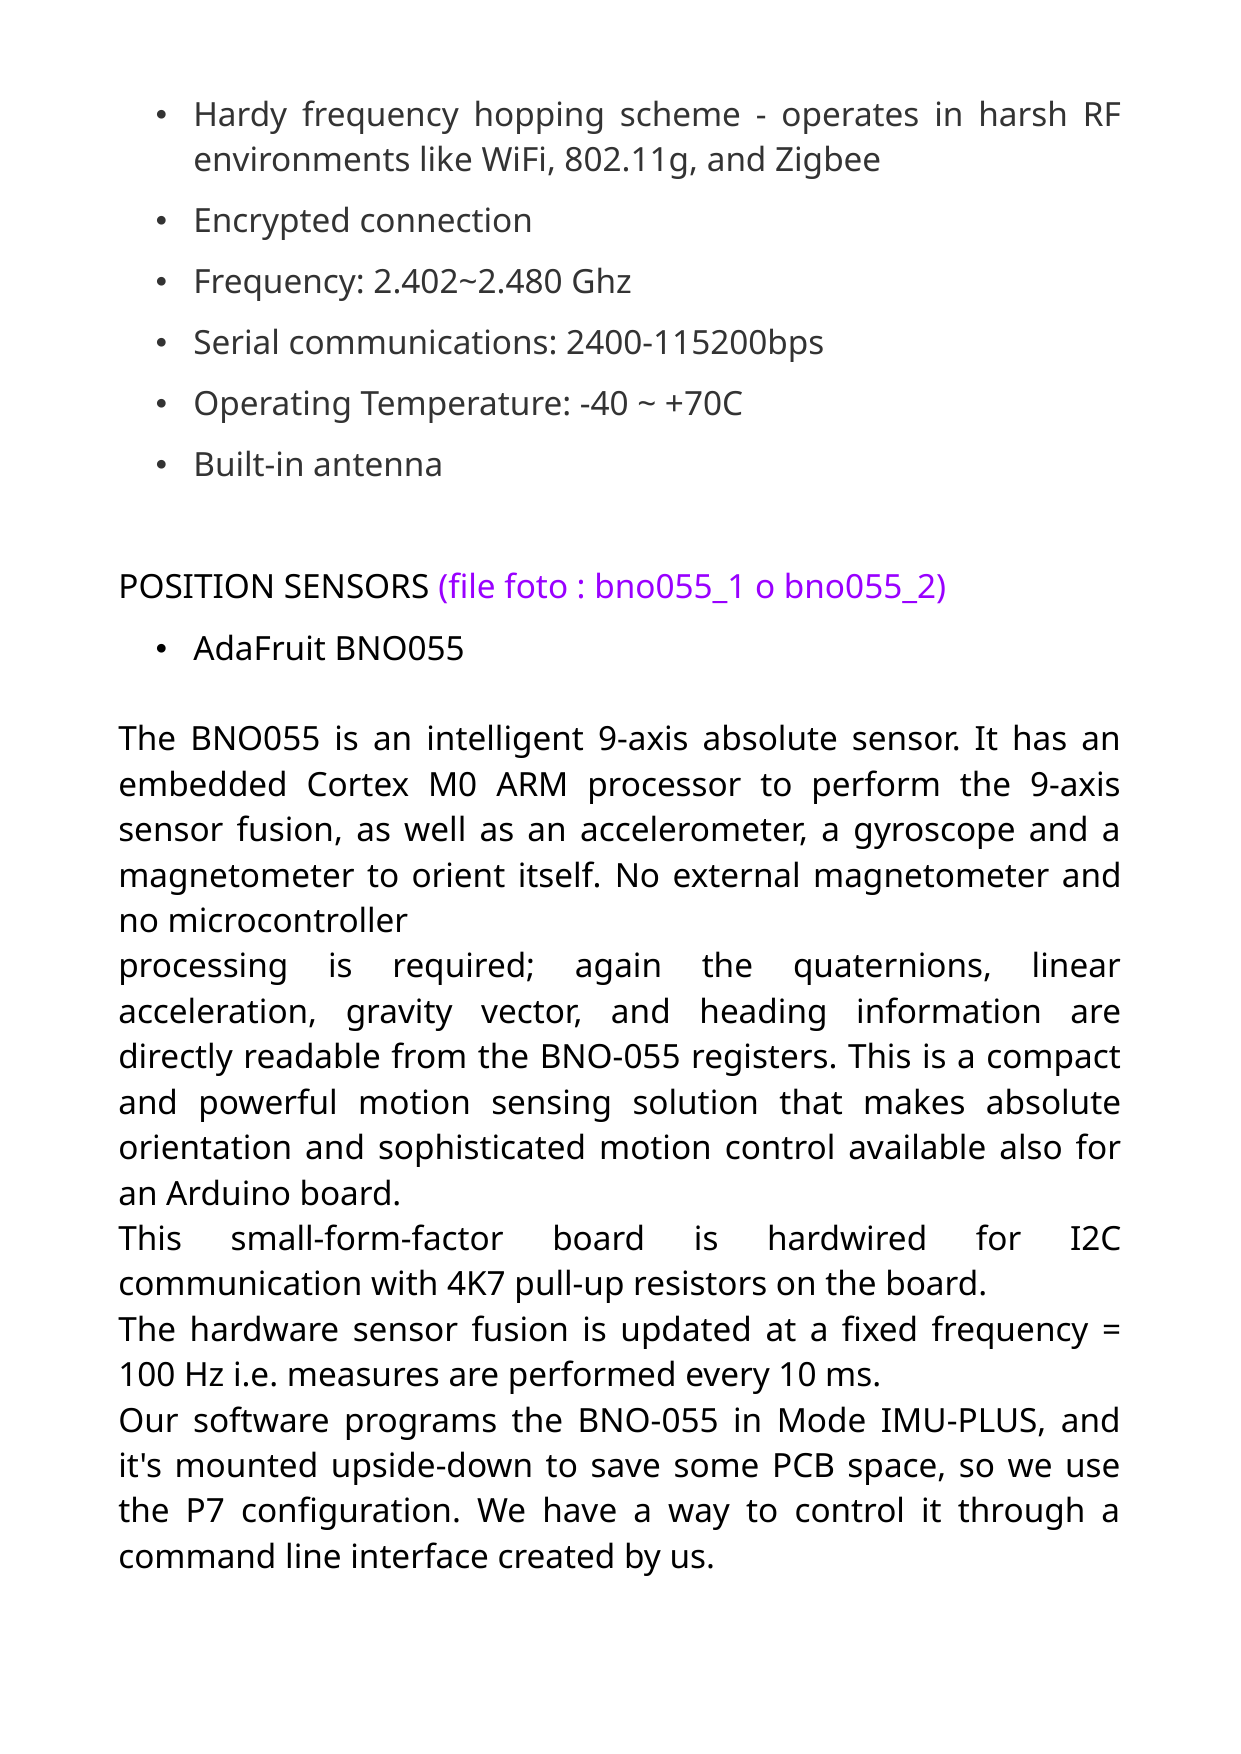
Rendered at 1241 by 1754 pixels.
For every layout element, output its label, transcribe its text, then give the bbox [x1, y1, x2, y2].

list AdaFruit BNO055 [156, 624, 1122, 670]
text The BNO055 is an intelligent 9-axis absolute sensor. It has an embedded Cortex M0 ARM processor to perform the 9-axis sensor fusion, as well as an accelerometer, a gyroscope and a magnetometer to orient itself. No external magnetometer and no microcontroller [118, 715, 1122, 942]
list Frequency: 2.402~2.480 Ghz [156, 258, 1122, 303]
list Built-in antenna [156, 441, 1122, 487]
list Hardy frequency hopping scheme - operates in harsh RF environments like WiFi, 802.11g, and Zigbee [156, 91, 1122, 181]
list Operating Temperature: -40 ~ +70C [156, 380, 1122, 426]
text POSITION SENSORS (file foto : bno055_1 o bno055_2) [118, 563, 1122, 609]
list Encrypted connection [156, 197, 1122, 242]
text Our software programs the BNO-055 in Mode IMU-PLUS, and it's mounted upside-down to save some PCB space, so we use the P7 configuration. We have a way to control it through a command line interface created by us. [118, 1396, 1122, 1578]
text The hardware sensor fusion is updated at a fixed frequency = 100 Hz i.e. measures are performed every 10 ms. [118, 1306, 1122, 1396]
text processing is required; again the quaternions, linear acceleration, gravity vector, and heading information are directly readable from the BNO-055 registers. This is a compact and powerful motion sensing solution that makes absolute orientation and sophisticated motion control available also for an Arduino board. [118, 942, 1122, 1215]
text This small-form-factor board is hardwired for I2C communication with 4K7 pull-up resistors on the board. [118, 1215, 1122, 1306]
list Serial communications: 2400-115200bps [156, 319, 1122, 364]
